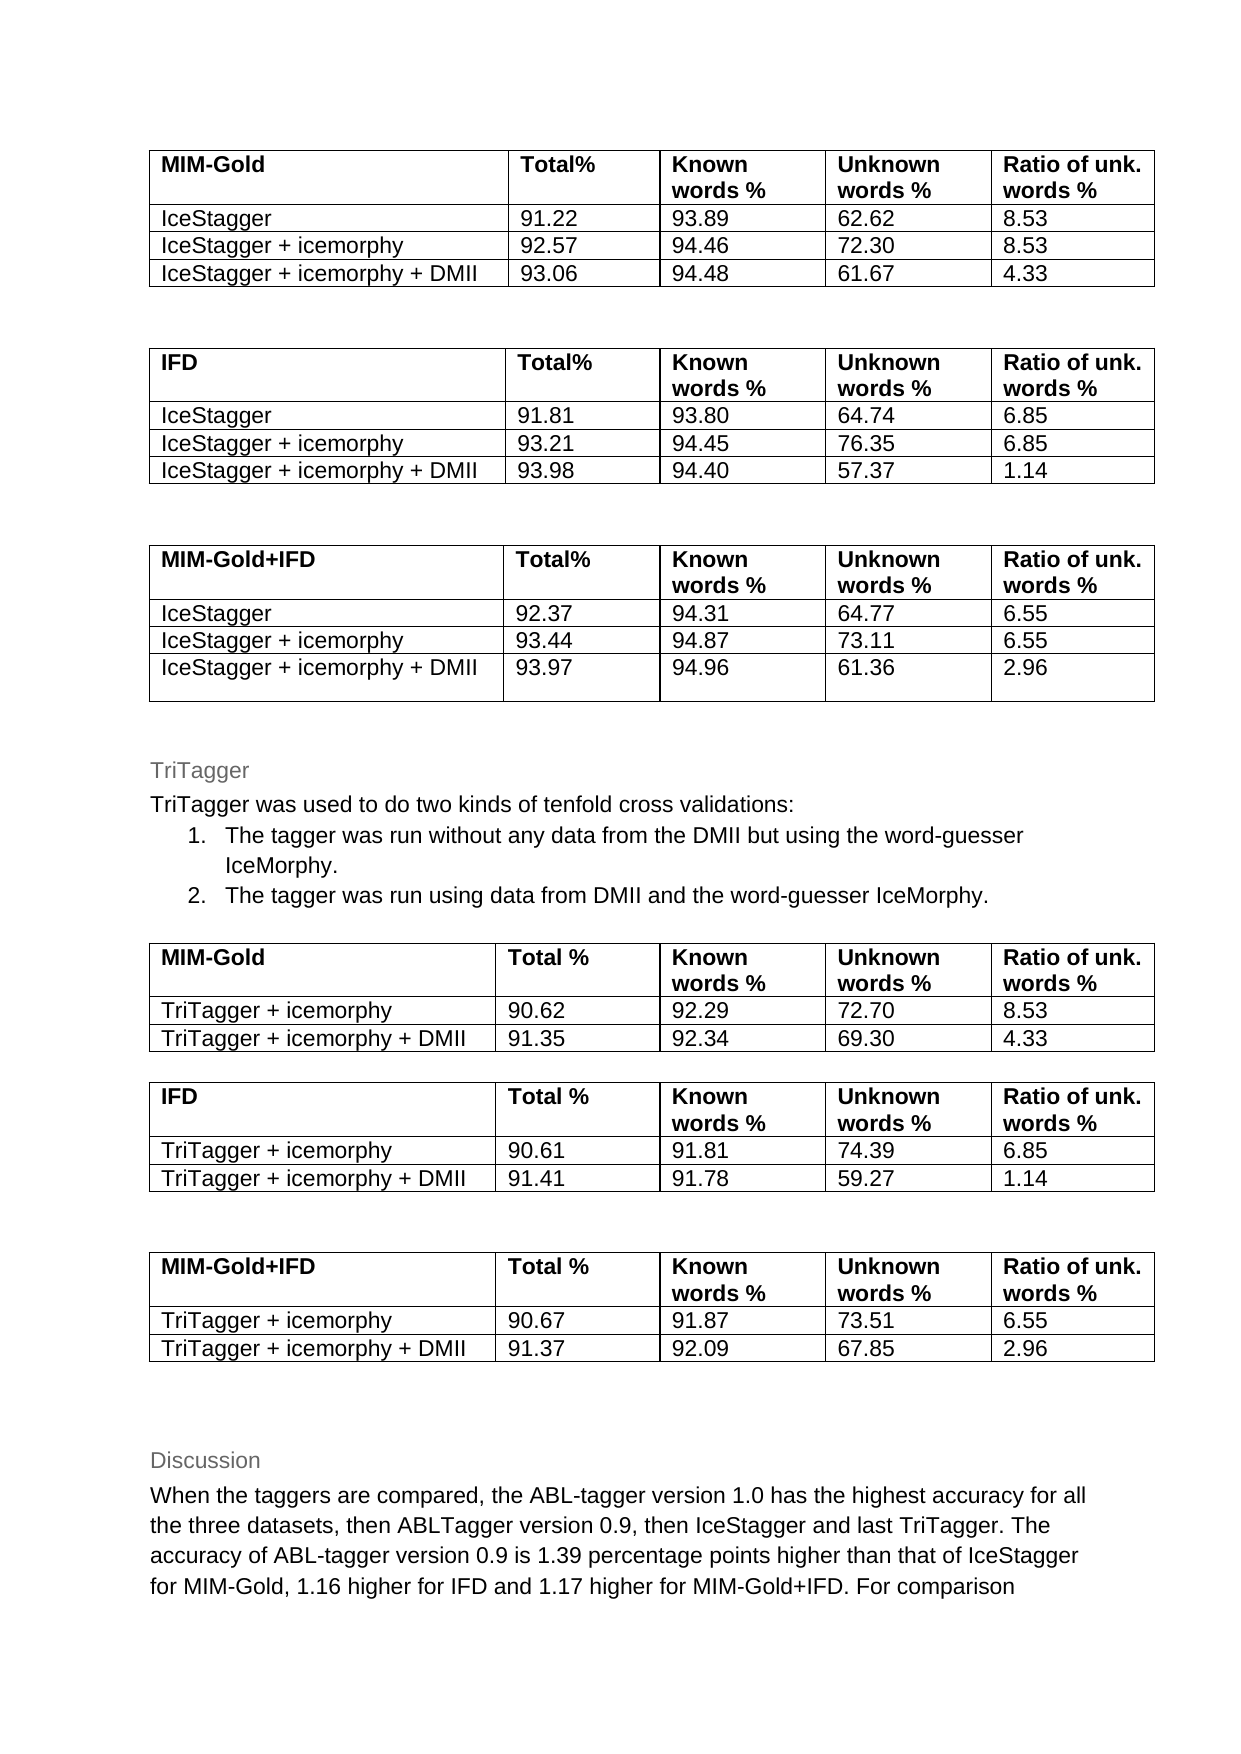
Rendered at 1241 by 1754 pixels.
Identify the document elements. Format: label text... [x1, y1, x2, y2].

table_cell IceStagger + icemorphy + DMII [150, 260, 508, 286]
table_header Known words % [661, 546, 825, 598]
table_cell 2.96 [992, 1335, 1154, 1361]
table_cell 92.09 [661, 1335, 825, 1361]
table_cell 94.96 [661, 654, 825, 701]
table_header Total% [504, 546, 659, 598]
table_cell 67.85 [826, 1335, 991, 1361]
table_cell TriTagger + icemorphy [150, 1307, 495, 1333]
table_cell IceStagger + icemorphy + DMII [150, 457, 505, 483]
table_cell TriTagger + icemorphy + DMII [150, 1165, 495, 1191]
table_header Total % [496, 944, 659, 996]
subtitle TriTagger [150, 757, 1090, 783]
table_cell IceStagger + icemorphy [150, 627, 503, 653]
table_cell 61.67 [826, 260, 991, 286]
table_cell 8.53 [992, 205, 1154, 231]
table_header Total % [496, 1253, 659, 1306]
table_header Ratio of unk. words % [992, 151, 1154, 204]
table_cell 6.55 [992, 1307, 1154, 1333]
table_cell 1.14 [992, 1165, 1154, 1191]
table_header Unknown words % [826, 151, 991, 204]
table_cell IceStagger + icemorphy [150, 232, 508, 258]
table_cell 6.85 [992, 1137, 1154, 1163]
table_cell 94.46 [661, 232, 825, 258]
table_cell 91.22 [509, 205, 659, 231]
table_header MIM-Gold+IFD [150, 1253, 495, 1306]
table_header Unknown words % [826, 1083, 991, 1136]
table_cell 91.41 [496, 1165, 659, 1191]
table_cell IceStagger + icemorphy [150, 430, 505, 456]
table_cell 92.57 [509, 232, 659, 258]
table_cell 91.35 [496, 1025, 659, 1051]
table_cell 76.35 [826, 430, 991, 456]
table_header Unknown words % [826, 944, 991, 996]
table_header Ratio of unk. words % [992, 944, 1154, 996]
list The tagger was run without any data from the DMII but using the word-guesser IceMorphy. [187, 822, 1090, 878]
table_cell 61.36 [826, 654, 991, 701]
table_header Unknown words % [826, 349, 991, 401]
table_cell 90.62 [496, 997, 659, 1024]
table_header Known words % [661, 944, 825, 996]
table_cell 91.78 [661, 1165, 825, 1191]
table_cell 91.87 [661, 1307, 825, 1333]
table_header Unknown words % [826, 546, 991, 598]
table_header Total % [496, 1083, 659, 1136]
table_header Known words % [661, 151, 825, 204]
table_cell 94.40 [661, 457, 825, 483]
text When the taggers are compared, the ABL-tagger version 1.0 has the highest accuracy for all the three datasets, then ABLTagger version 0.9, then IceStagger and last TriTagger. The accuracy of ABL-tagger version 0.9 is 1.39 percentage points higher than that of IceStagger for MIM-Gold, 1.16 higher for IFD and 1.17 higher for MIM-Gold+IFD. For comparison [150, 1482, 1090, 1599]
table_header IFD [150, 349, 505, 401]
table_cell 57.37 [826, 457, 991, 483]
table_header Unknown words % [826, 1253, 991, 1306]
table_cell TriTagger + icemorphy [150, 997, 495, 1024]
table_header Ratio of unk. words % [992, 1083, 1154, 1136]
table_cell 1.14 [992, 457, 1154, 483]
table_cell 73.11 [826, 627, 991, 653]
table_cell 8.53 [992, 997, 1154, 1024]
table_cell 93.44 [504, 627, 659, 653]
table_cell IceStagger [150, 205, 508, 231]
table_cell 94.87 [661, 627, 825, 653]
table_cell 91.37 [496, 1335, 659, 1361]
table_cell 94.45 [661, 430, 825, 456]
table_cell 6.55 [992, 627, 1154, 653]
table_cell 72.70 [826, 997, 991, 1024]
table_cell 69.30 [826, 1025, 991, 1051]
table_cell IceStagger + icemorphy + DMII [150, 654, 503, 701]
table_cell 72.30 [826, 232, 991, 258]
text TriTagger was used to do two kinds of tenfold cross validations: [150, 791, 1090, 818]
table_header MIM-Gold [150, 944, 495, 996]
table_cell 6.85 [992, 402, 1154, 428]
table_header Ratio of unk. words % [992, 1253, 1154, 1306]
table_cell 93.06 [509, 260, 659, 286]
table_cell 93.80 [661, 402, 825, 428]
table_cell TriTagger + icemorphy + DMII [150, 1335, 495, 1361]
table_cell 90.61 [496, 1137, 659, 1163]
table_cell 6.85 [992, 430, 1154, 456]
table_cell 92.37 [504, 600, 659, 626]
table_cell 73.51 [826, 1307, 991, 1333]
table_cell 8.53 [992, 232, 1154, 258]
table_cell TriTagger + icemorphy + DMII [150, 1025, 495, 1051]
table_cell 90.67 [496, 1307, 659, 1333]
table_header Known words % [661, 1083, 825, 1136]
table_cell 93.98 [506, 457, 659, 483]
table_header Ratio of unk. words % [992, 546, 1154, 598]
table_cell 93.97 [504, 654, 659, 701]
table_cell 64.74 [826, 402, 991, 428]
table_header IFD [150, 1083, 495, 1136]
table_cell 4.33 [992, 1025, 1154, 1051]
table_header Known words % [661, 349, 825, 401]
table_header Total% [506, 349, 659, 401]
table_cell 64.77 [826, 600, 991, 626]
table_header MIM-Gold [150, 151, 508, 204]
table_header Ratio of unk. words % [992, 349, 1154, 401]
table_cell 91.81 [506, 402, 659, 428]
table_header Total% [509, 151, 659, 204]
table_cell 2.96 [992, 654, 1154, 701]
table_header MIM-Gold+IFD [150, 546, 503, 598]
table_cell 94.48 [661, 260, 825, 286]
table_cell IceStagger [150, 402, 505, 428]
table_cell 59.27 [826, 1165, 991, 1191]
table_cell TriTagger + icemorphy [150, 1137, 495, 1163]
subtitle Discussion [150, 1447, 1090, 1474]
table_cell 6.55 [992, 600, 1154, 626]
table_cell 4.33 [992, 260, 1154, 286]
table_cell 62.62 [826, 205, 991, 231]
table_header Known words % [661, 1253, 825, 1306]
table_cell IceStagger [150, 600, 503, 626]
table_cell 92.29 [661, 997, 825, 1024]
table_cell 74.39 [826, 1137, 991, 1163]
table_cell 91.81 [661, 1137, 825, 1163]
table_cell 94.31 [661, 600, 825, 626]
table_cell 92.34 [661, 1025, 825, 1051]
list The tagger was run using data from DMII and the word-guesser IceMorphy. [187, 882, 1090, 908]
table_cell 93.21 [506, 430, 659, 456]
table_cell 93.89 [661, 205, 825, 231]
